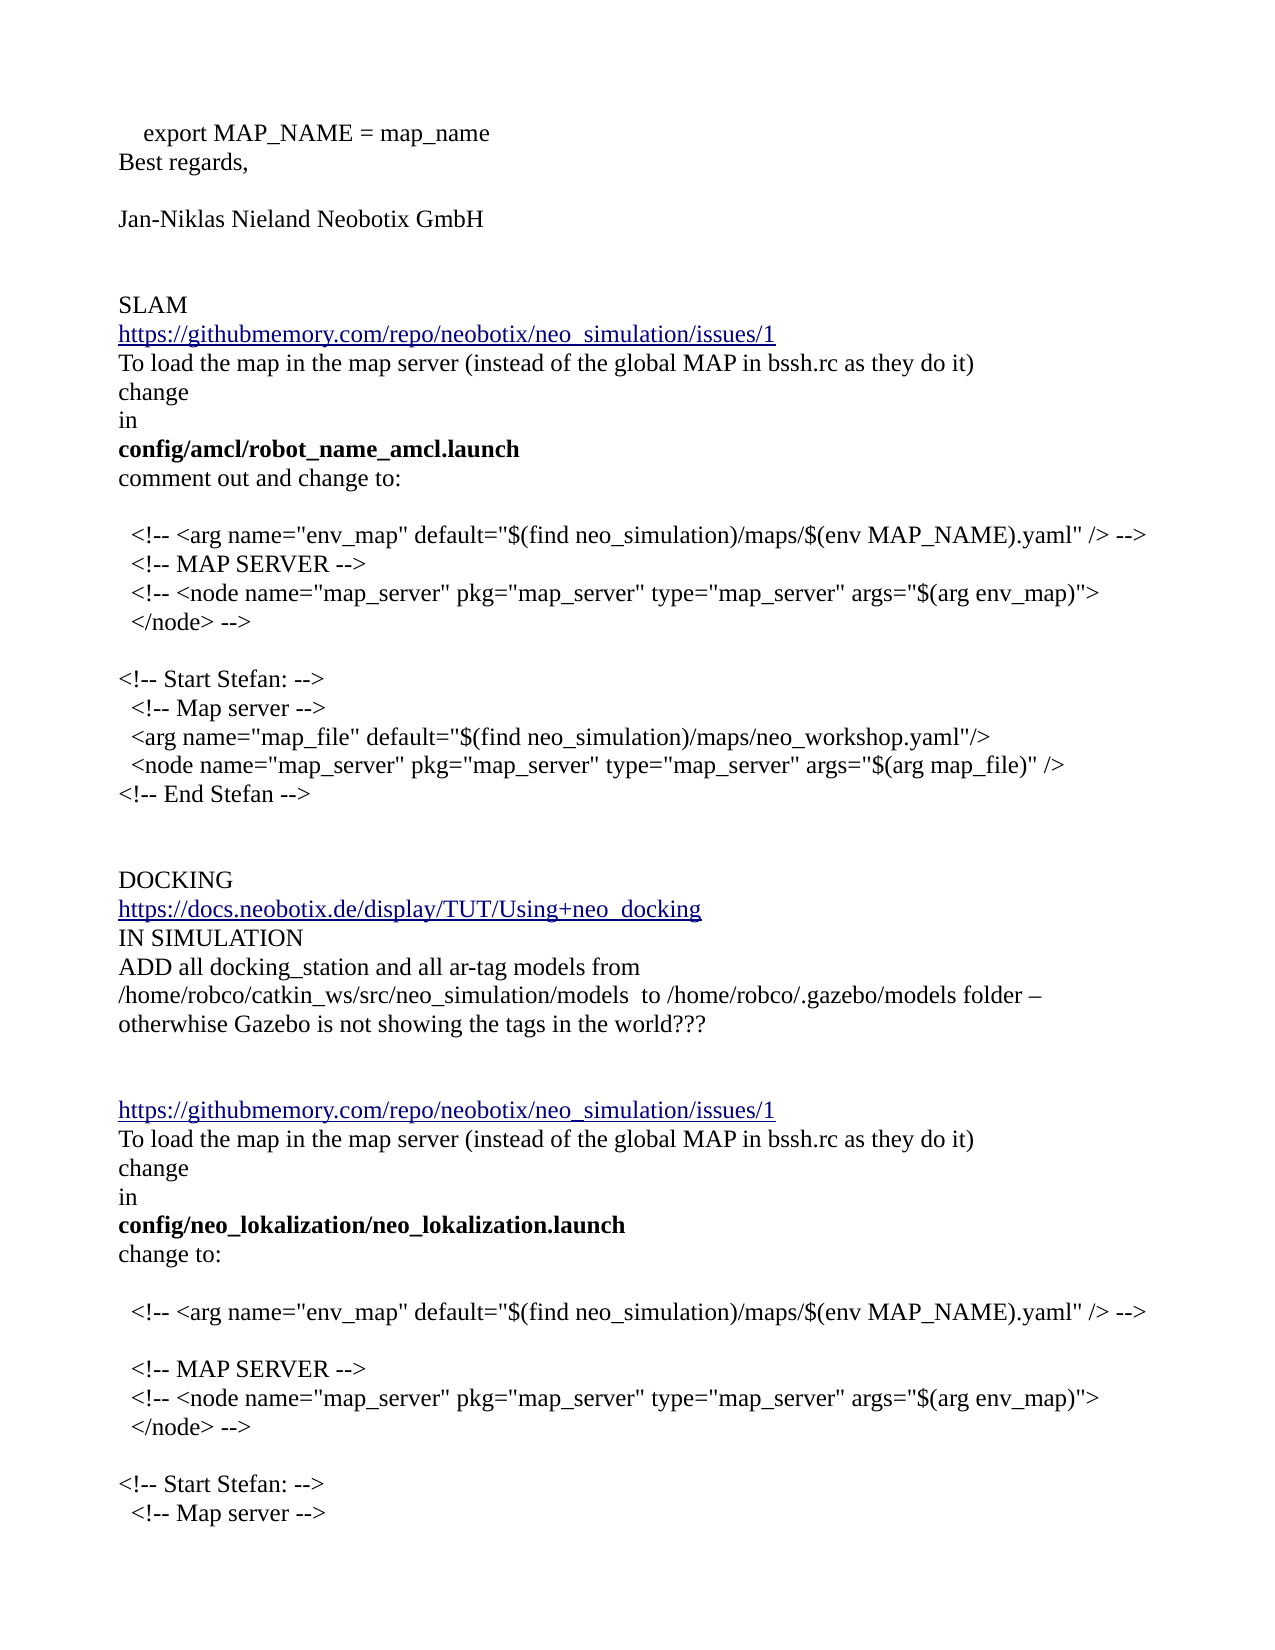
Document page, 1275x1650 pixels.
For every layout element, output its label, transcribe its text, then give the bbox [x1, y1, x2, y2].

text in [118, 406, 1157, 434]
text change [118, 1153, 1157, 1182]
text <!-- MAP SERVER --> [118, 1354, 1157, 1383]
text <!-- Map server --> [118, 693, 1157, 722]
text Best regards, [118, 147, 1157, 176]
text https://githubmemory.com/repo/neobotix/neo_simulation/issues/1 [118, 319, 1157, 348]
text <node name="map_server" pkg="map_server" type="map_server" args="$(arg map_file)" /> [118, 751, 1157, 779]
text SLAM [118, 291, 1157, 319]
text <!-- <arg name="env_map" default="$(find neo_simulation)/maps/$(env MAP_NAME).yaml" /> --> [118, 521, 1157, 549]
text To load the map in the map server (instead of the global MAP in bssh.rc as they do it) [118, 1124, 1157, 1153]
text <!-- MAP SERVER --> [118, 549, 1157, 578]
text https://githubmemory.com/repo/neobotix/neo_simulation/issues/1 [118, 1096, 1157, 1124]
text ADD all docking_station and all ar-tag models from /home/robco/catkin_ws/src/neo_simulation/models to /home/robco/.gazebo/models folder – otherwhise Gazebo is not showing the tags in the world??? [118, 952, 1157, 1038]
text To load the map in the map server (instead of the global MAP in bssh.rc as they do it) [118, 348, 1157, 377]
text <arg name="map_file" default="$(find neo_simulation)/maps/neo_workshop.yaml"/> [118, 722, 1157, 751]
text Jan-Niklas Nieland Neobotix GmbH [118, 204, 1157, 233]
text <!-- End Stefan --> [118, 779, 1157, 808]
text </node> --> [118, 607, 1157, 636]
text <!-- Map server --> [118, 1498, 1157, 1527]
text change to: [118, 1239, 1157, 1268]
text <!-- <node name="map_server" pkg="map_server" type="map_server" args="$(arg env_map)"> [118, 578, 1157, 607]
text <!-- Start Stefan: --> [118, 1469, 1157, 1498]
text export MAP_NAME = map_name [118, 118, 1157, 147]
text DOCKING [118, 866, 1157, 894]
text IN SIMULATION [118, 923, 1157, 952]
text config/neo_lokalization/neo_lokalization.launch [118, 1211, 1157, 1239]
text https://docs.neobotix.de/display/TUT/Using+neo_docking [118, 894, 1157, 923]
text change [118, 377, 1157, 406]
text comment out and change to: [118, 463, 1157, 492]
text <!-- <arg name="env_map" default="$(find neo_simulation)/maps/$(env MAP_NAME).yaml" /> --> [118, 1297, 1157, 1326]
text in [118, 1182, 1157, 1211]
text <!-- Start Stefan: --> [118, 664, 1157, 693]
text config/amcl/robot_name_amcl.launch [118, 434, 1157, 463]
text <!-- <node name="map_server" pkg="map_server" type="map_server" args="$(arg env_map)"> [118, 1383, 1157, 1412]
text </node> --> [118, 1412, 1157, 1441]
